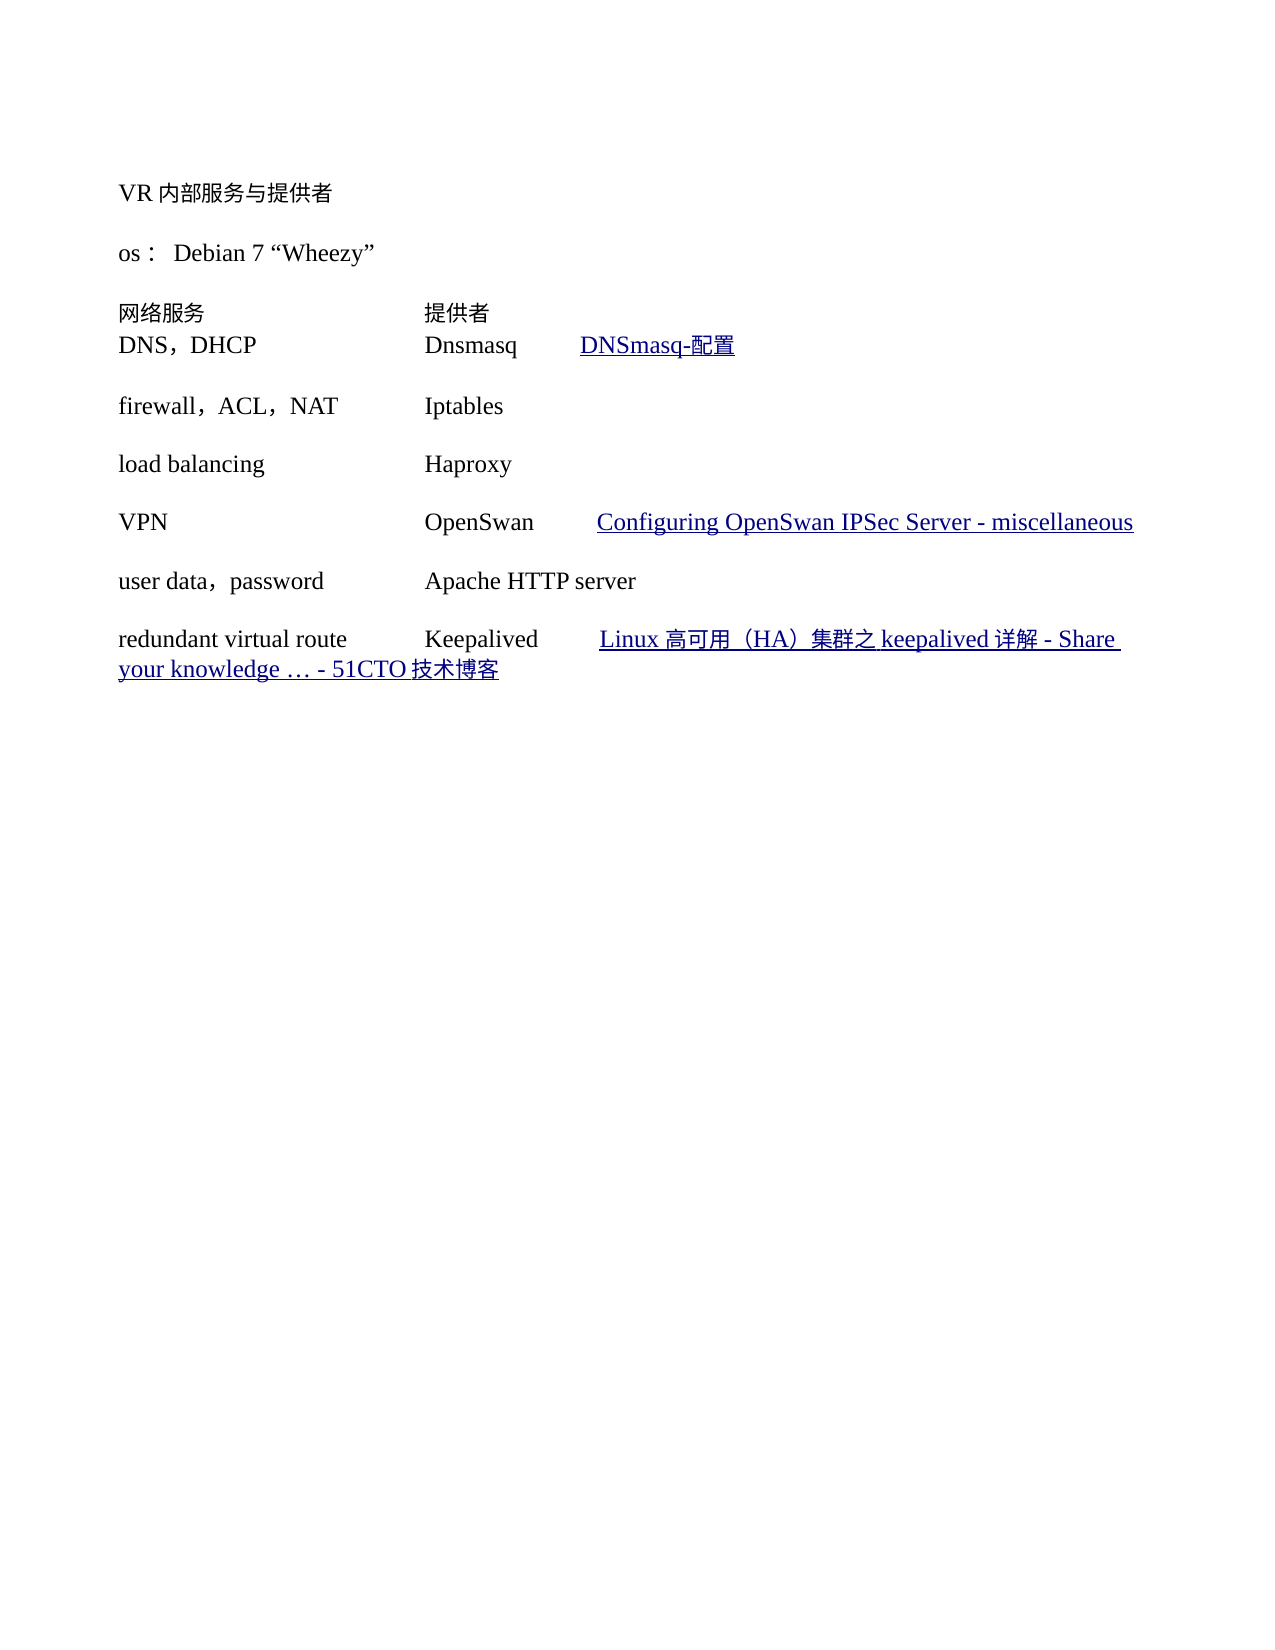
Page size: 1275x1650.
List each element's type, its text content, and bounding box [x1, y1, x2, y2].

text firewall，ACL，NAT Iptables [118, 389, 1157, 420]
text VR内部服务与提供者 [118, 176, 1157, 207]
text load balancing Haproxy [118, 449, 1157, 478]
text user data，password Apache HTTP server [118, 564, 1157, 596]
text os ： Debian 7 “Wheezy” [118, 236, 1157, 268]
text redundant virtual route Keepalived Linux 高可用（HA）集群之keepalived详解 - Share your knowledge … - 51CTO技术博客 [118, 624, 1157, 684]
text DNS，DHCP Dnsmasq DNSmasq-配置 [118, 328, 1157, 360]
text 网络服务 提供者 [118, 296, 1157, 328]
text VPN OpenSwan Configuring OpenSwan IPSec Server - miscellaneous [118, 507, 1157, 535]
